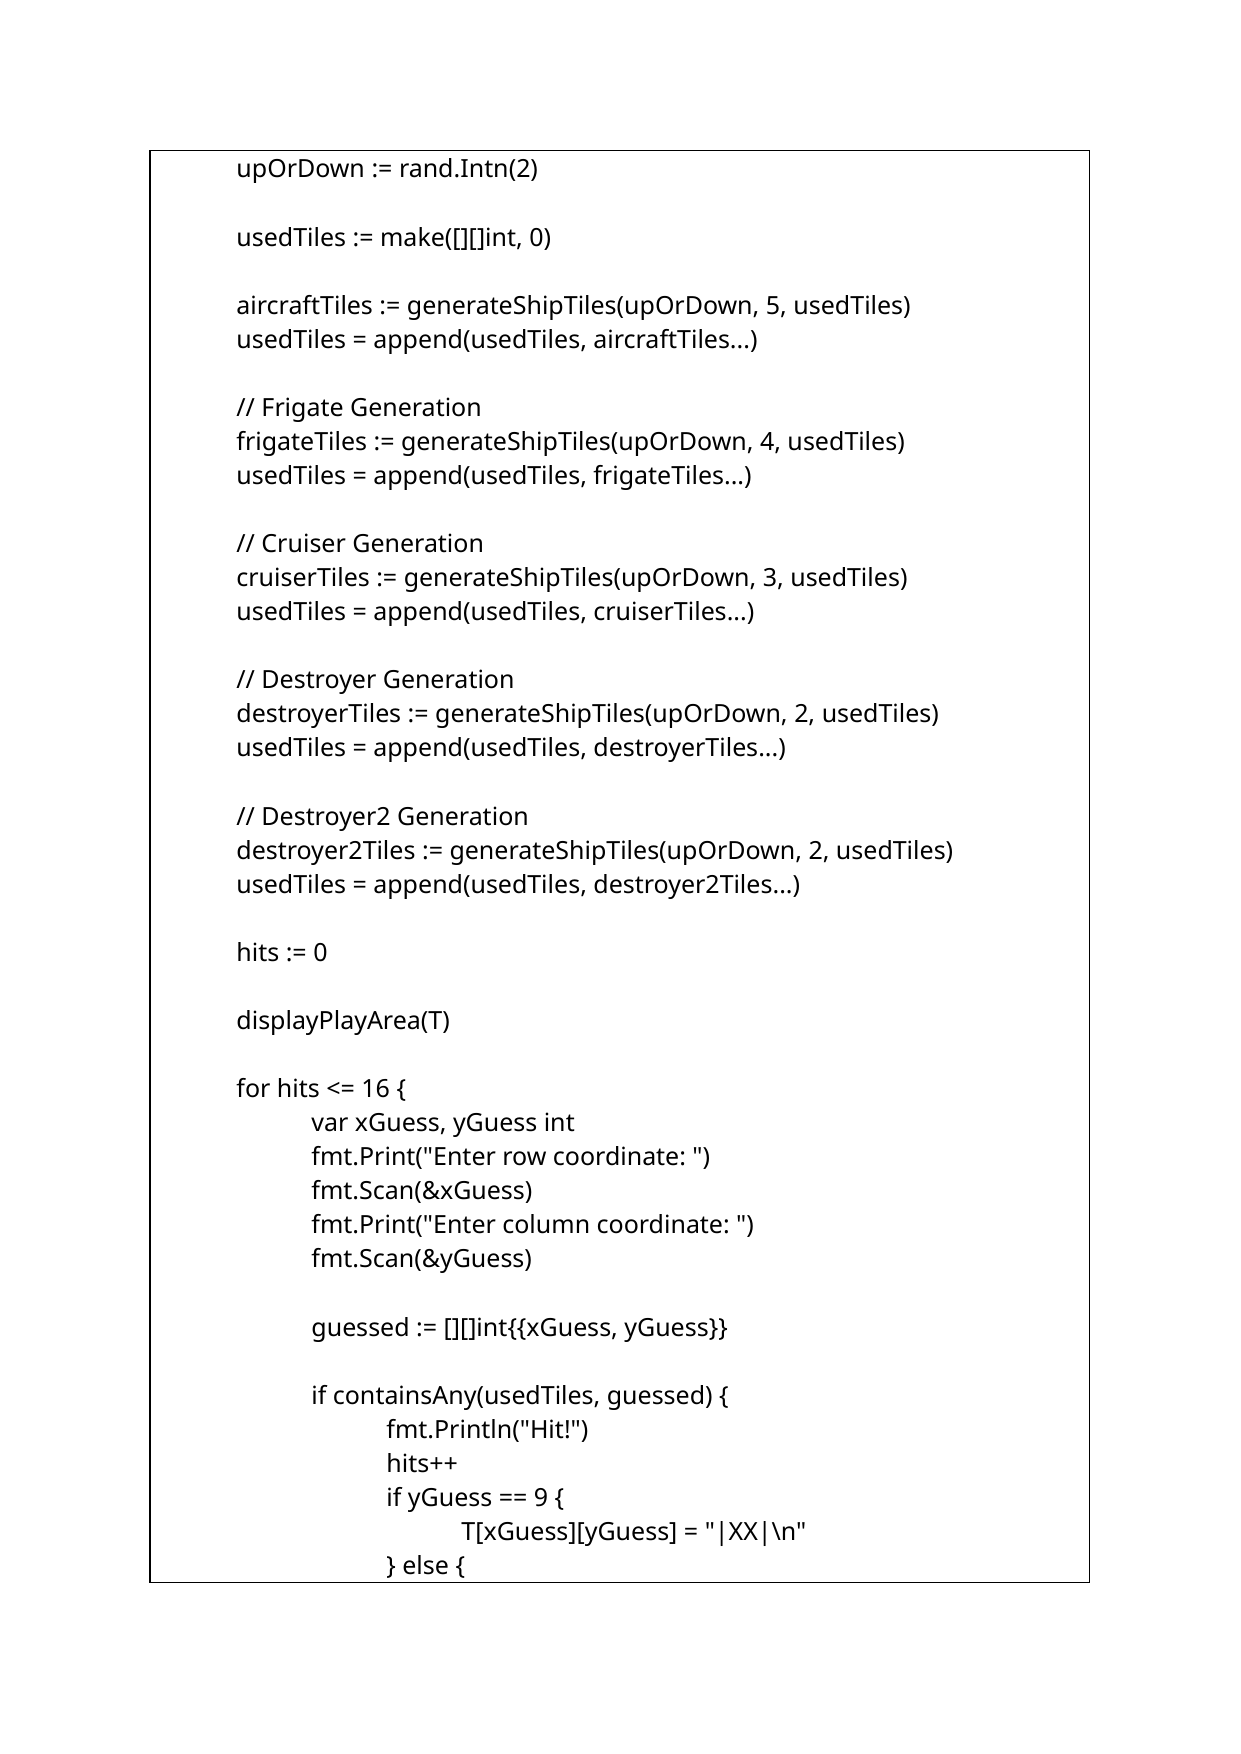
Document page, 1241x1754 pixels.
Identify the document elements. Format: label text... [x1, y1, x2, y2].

table_header upOrDown := rand.Intn(2) usedTiles := make([][]int, 0) aircraftTiles := generateShipTiles(upOrDown, 5, usedTiles) usedTiles = append(usedTiles, aircraftTiles...) // Frigate Generation frigateTiles := generateShipTiles(upOrDown, 4, usedTiles) usedTiles = append(usedTiles, frigateTiles...) // Cruiser Generation cruiserTiles := generateShipTiles(upOrDown, 3, usedTiles) usedTiles = append(usedTiles, cruiserTiles...) // Destroyer Generation destroyerTiles := generateShipTiles(upOrDown, 2, usedTiles) usedTiles = append(usedTiles, destroyerTiles...) // Destroyer2 Generation destroyer2Tiles := generateShipTiles(upOrDown, 2, usedTiles) usedTiles = append(usedTiles, destroyer2Tiles...) hits := 0 displayPlayArea(T) for hits <= 16 { var xGuess, yGuess int fmt.Print("Enter row coordinate: ") fmt.Scan(&xGuess) fmt.Print("Enter column coordinate: ") fmt.Scan(&yGuess) guessed := [][]int{{xGuess, yGuess}} if containsAny(usedTiles, guessed) { fmt.Println("Hit!") hits++ if yGuess == 9 { T[xGuess][yGuess] = "|XX|\n" } else { [151, 151, 1089, 1582]
